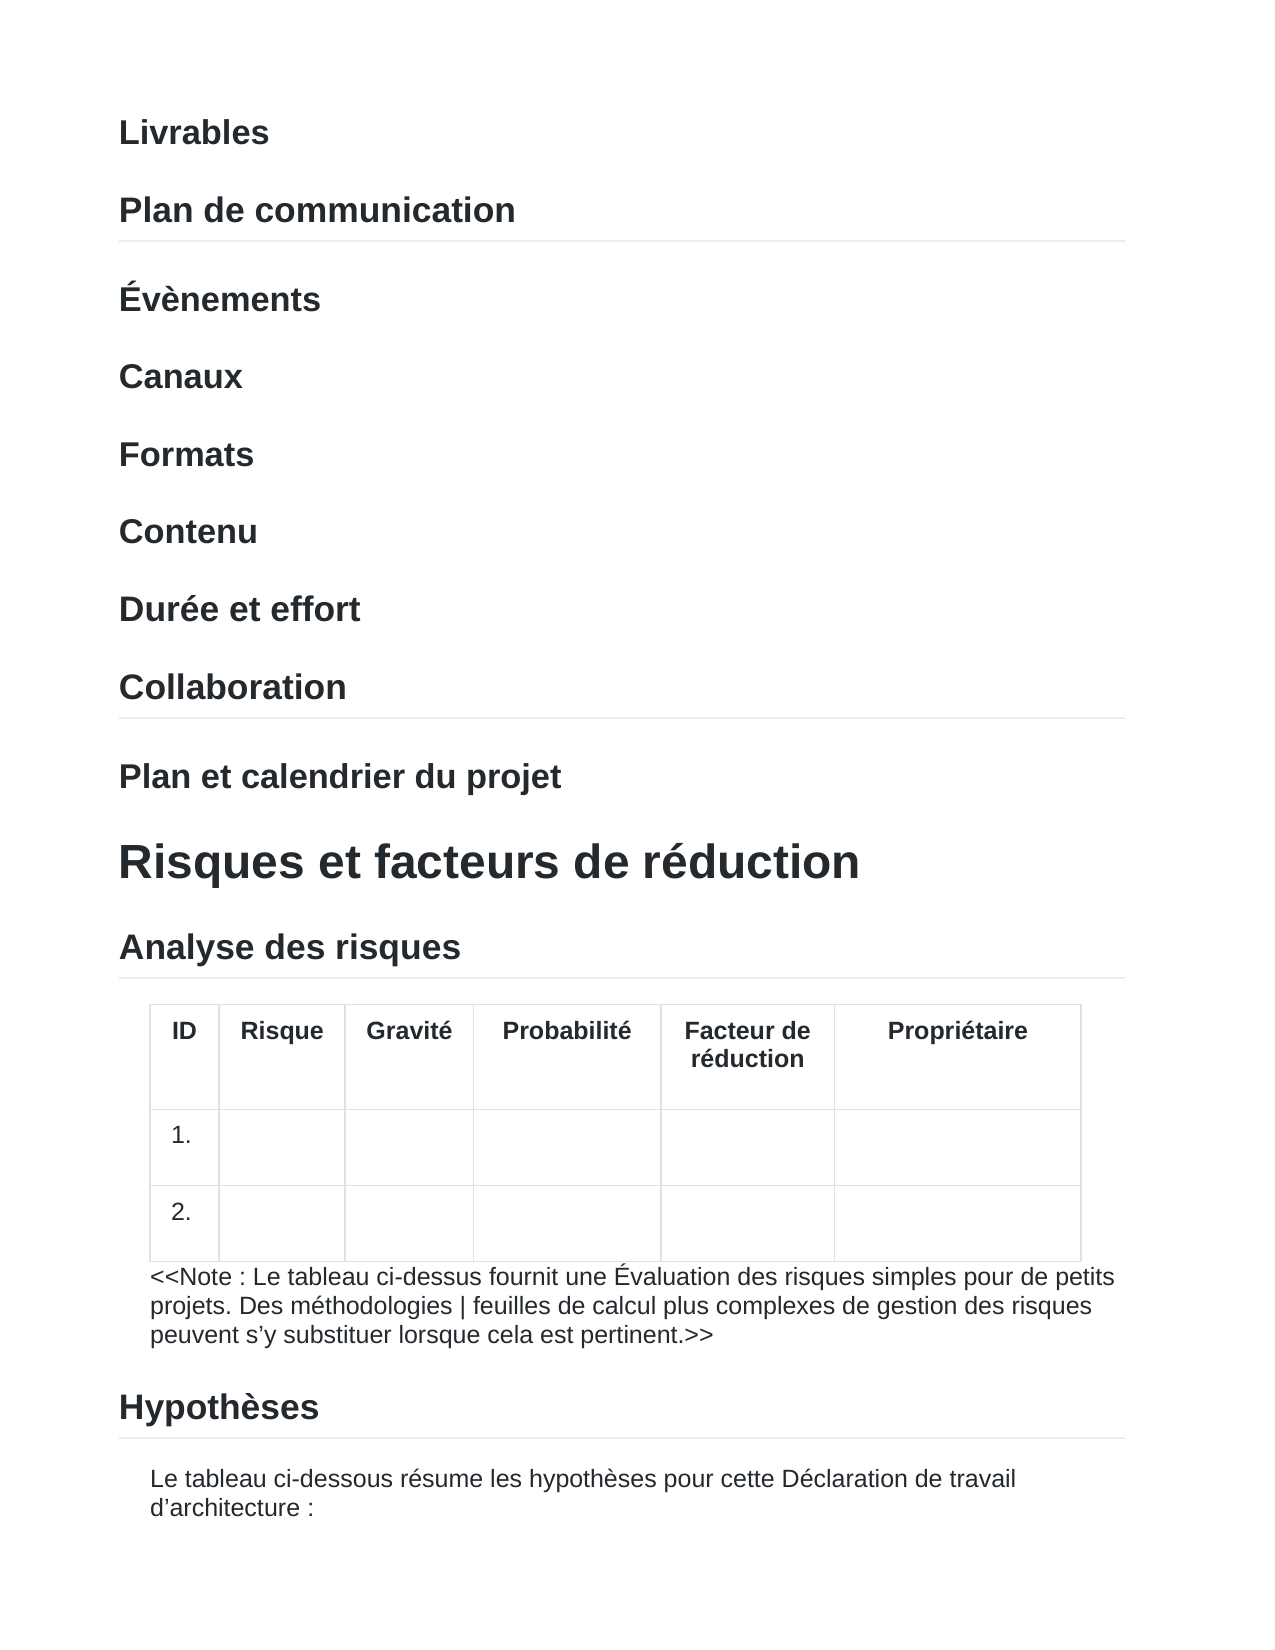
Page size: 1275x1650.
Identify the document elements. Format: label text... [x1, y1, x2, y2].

subtitle Évènements [119, 279, 1125, 319]
subtitle Hypothèses [119, 1386, 1125, 1437]
table_cell [474, 1110, 660, 1185]
table_cell [662, 1110, 834, 1185]
table_cell 1. [151, 1110, 218, 1185]
subtitle Contenu [119, 511, 1125, 550]
subtitle Livrables [119, 112, 1125, 152]
subtitle Durée et effort [119, 588, 1125, 628]
table_header Risque [220, 1005, 344, 1108]
table_cell [474, 1186, 660, 1261]
subtitle Canaux [119, 357, 1125, 396]
table_header Facteur de réduction [662, 1005, 834, 1108]
subtitle Formats [119, 434, 1125, 473]
table_cell [346, 1186, 473, 1261]
table_header Propriétaire [835, 1005, 1080, 1108]
table_cell [835, 1110, 1080, 1185]
text Le tableau ci-dessous résume les hypothèses pour cette Déclaration de travail d’architecture : [150, 1464, 1125, 1521]
table_cell [220, 1186, 344, 1261]
subtitle Risques et facteurs de réduction [119, 833, 1125, 888]
subtitle Collaboration [119, 666, 1125, 717]
table_cell [220, 1110, 344, 1185]
table_cell 2. [151, 1186, 218, 1261]
table_header ID [151, 1005, 218, 1108]
table_cell [346, 1110, 473, 1185]
subtitle Plan de communication [119, 189, 1125, 240]
table_cell [662, 1186, 834, 1261]
table_header Probabilité [474, 1005, 660, 1108]
table_cell [835, 1186, 1080, 1261]
table_header Gravité [346, 1005, 473, 1108]
text <<Note : Le tableau ci-dessus fournit une Évaluation des risques simples pour de petits projets. Des méthodologies | feuilles de calcul plus complexes de gestion des risques peuvent s’y substituer lorsque cela est pertinent.>> [150, 1262, 1125, 1349]
subtitle Plan et calendrier du projet [119, 756, 1125, 796]
subtitle Analyse des risques [119, 926, 1125, 977]
